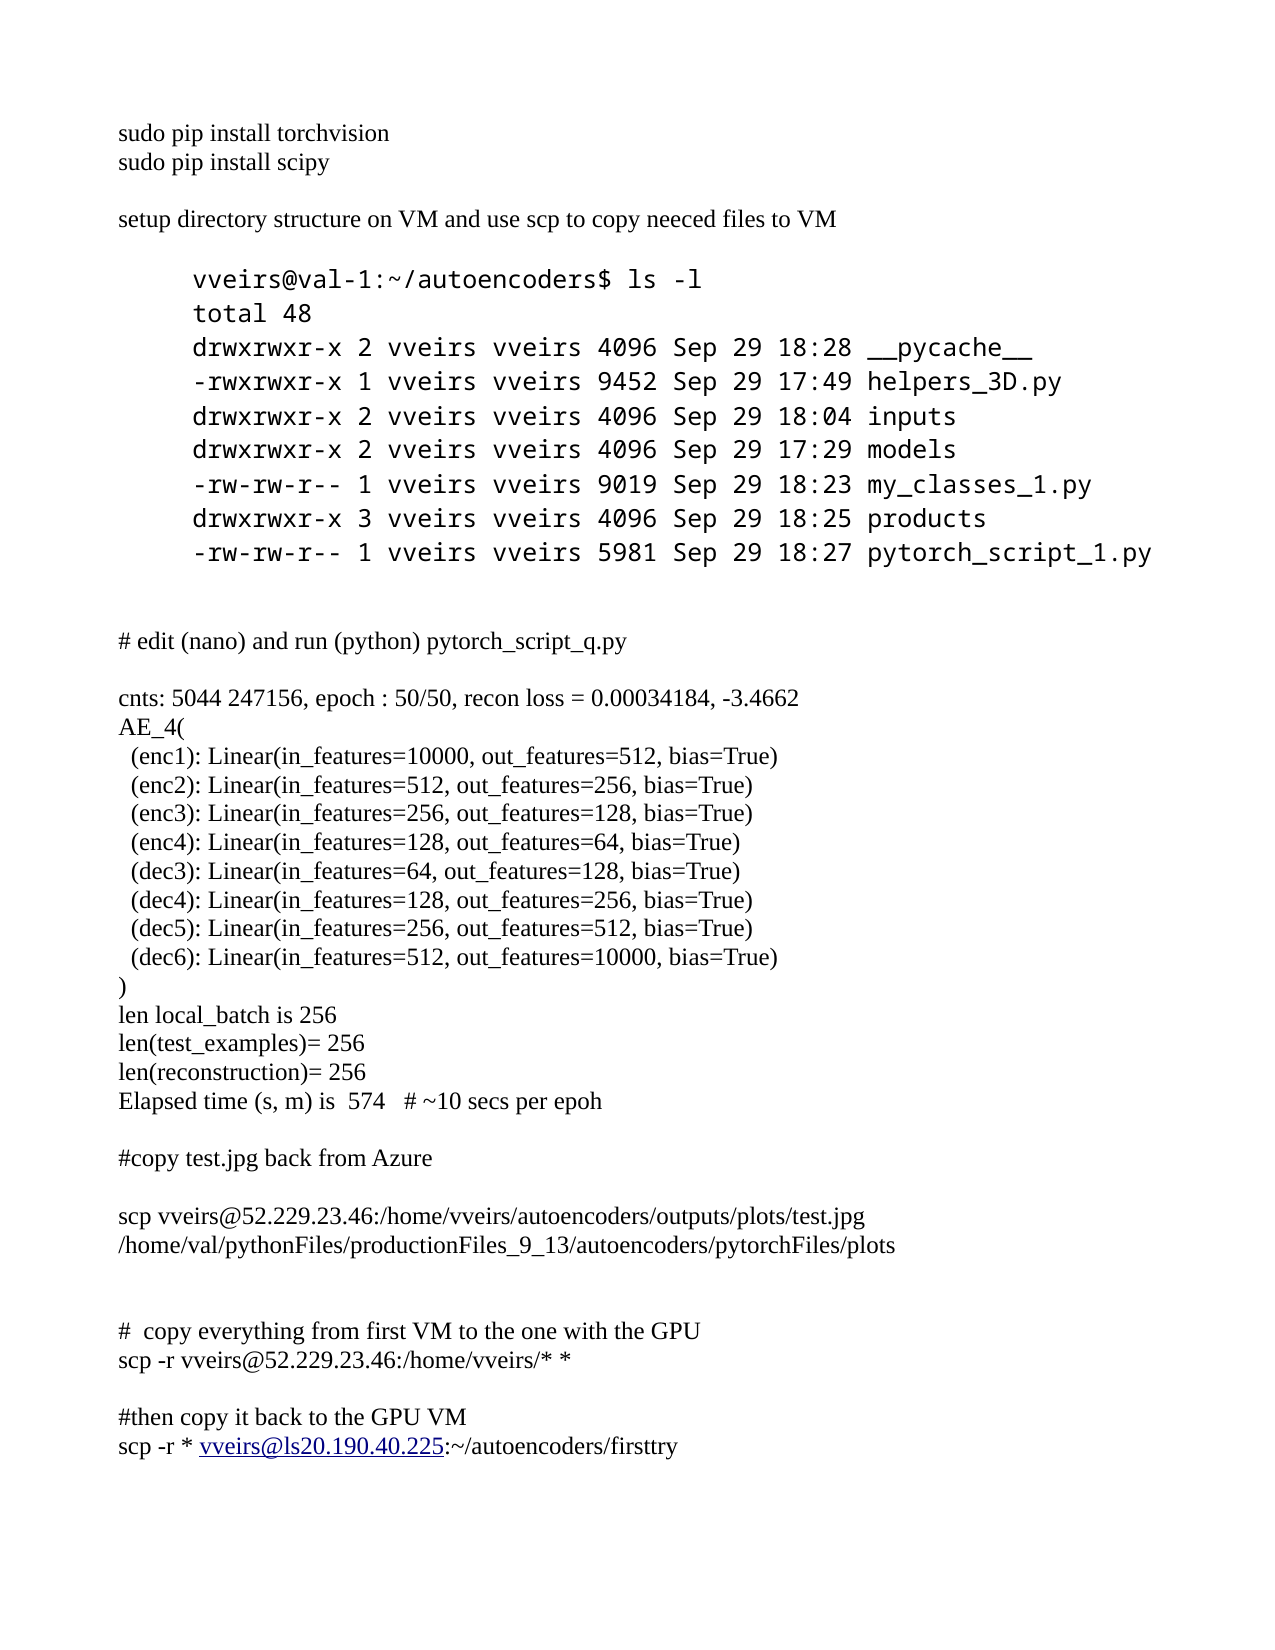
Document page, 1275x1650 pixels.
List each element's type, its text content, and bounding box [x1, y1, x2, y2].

text setup directory structure on VM and use scp to copy neeced files to VM [118, 204, 1157, 233]
text #then copy it back to the GPU VM [118, 1402, 1157, 1431]
text -rw-rw-r-- 1 vveirs vveirs 5981 Sep 29 18:27 pytorch_script_1.py [192, 534, 1157, 568]
text drwxrwxr-x 2 vveirs vveirs 4096 Sep 29 18:04 inputs [192, 398, 1157, 432]
text total 48 [192, 296, 1157, 330]
text (enc1): Linear(in_features=10000, out_features=512, bias=True) [118, 741, 1157, 770]
text scp -r vveirs@52.229.23.46:/home/vveirs/* * [118, 1345, 1157, 1373]
text sudo pip install torchvision [118, 118, 1157, 147]
text ) [118, 971, 1157, 1000]
text (dec4): Linear(in_features=128, out_features=256, bias=True) [118, 885, 1157, 913]
text # copy everything from first VM to the one with the GPU [118, 1316, 1157, 1345]
text AE_4( [118, 712, 1157, 741]
text -rw-rw-r-- 1 vveirs vveirs 9019 Sep 29 18:23 my_classes_1.py [192, 466, 1157, 500]
text # edit (nano) and run (python) pytorch_script_q.py [118, 626, 1157, 655]
text drwxrwxr-x 2 vveirs vveirs 4096 Sep 29 17:29 models [192, 432, 1157, 466]
text len local_batch is 256 [118, 1000, 1157, 1028]
text vveirs@val-1:~/autoencoders$ ls -l [192, 262, 1157, 296]
text (enc2): Linear(in_features=512, out_features=256, bias=True) [118, 770, 1157, 798]
text (enc4): Linear(in_features=128, out_features=64, bias=True) [118, 827, 1157, 856]
text -rwxrwxr-x 1 vveirs vveirs 9452 Sep 29 17:49 helpers_3D.py [192, 364, 1157, 398]
text (dec3): Linear(in_features=64, out_features=128, bias=True) [118, 856, 1157, 885]
text drwxrwxr-x 3 vveirs vveirs 4096 Sep 29 18:25 products [192, 500, 1157, 534]
text drwxrwxr-x 2 vveirs vveirs 4096 Sep 29 18:28 __pycache__ [192, 330, 1157, 364]
text len(test_examples)= 256 [118, 1028, 1157, 1057]
text (dec5): Linear(in_features=256, out_features=512, bias=True) [118, 913, 1157, 942]
text (dec6): Linear(in_features=512, out_features=10000, bias=True) [118, 942, 1157, 971]
text scp vveirs@52.229.23.46:/home/vveirs/autoencoders/outputs/plots/test.jpg /home/val/pythonFiles/productionFiles_9_13/autoencoders/pytorchFiles/plots [118, 1201, 1157, 1258]
text Elapsed time (s, m) is 574 # ~10 secs per epoh [118, 1086, 1157, 1115]
text scp -r * vveirs@ls20.190.40.225:~/autoencoders/firsttry [118, 1431, 1157, 1460]
text cnts: 5044 247156, epoch : 50/50, recon loss = 0.00034184, -3.4662 [118, 683, 1157, 712]
text #copy test.jpg back from Azure [118, 1143, 1157, 1172]
text len(reconstruction)= 256 [118, 1057, 1157, 1086]
text sudo pip install scipy [118, 147, 1157, 176]
text (enc3): Linear(in_features=256, out_features=128, bias=True) [118, 798, 1157, 827]
